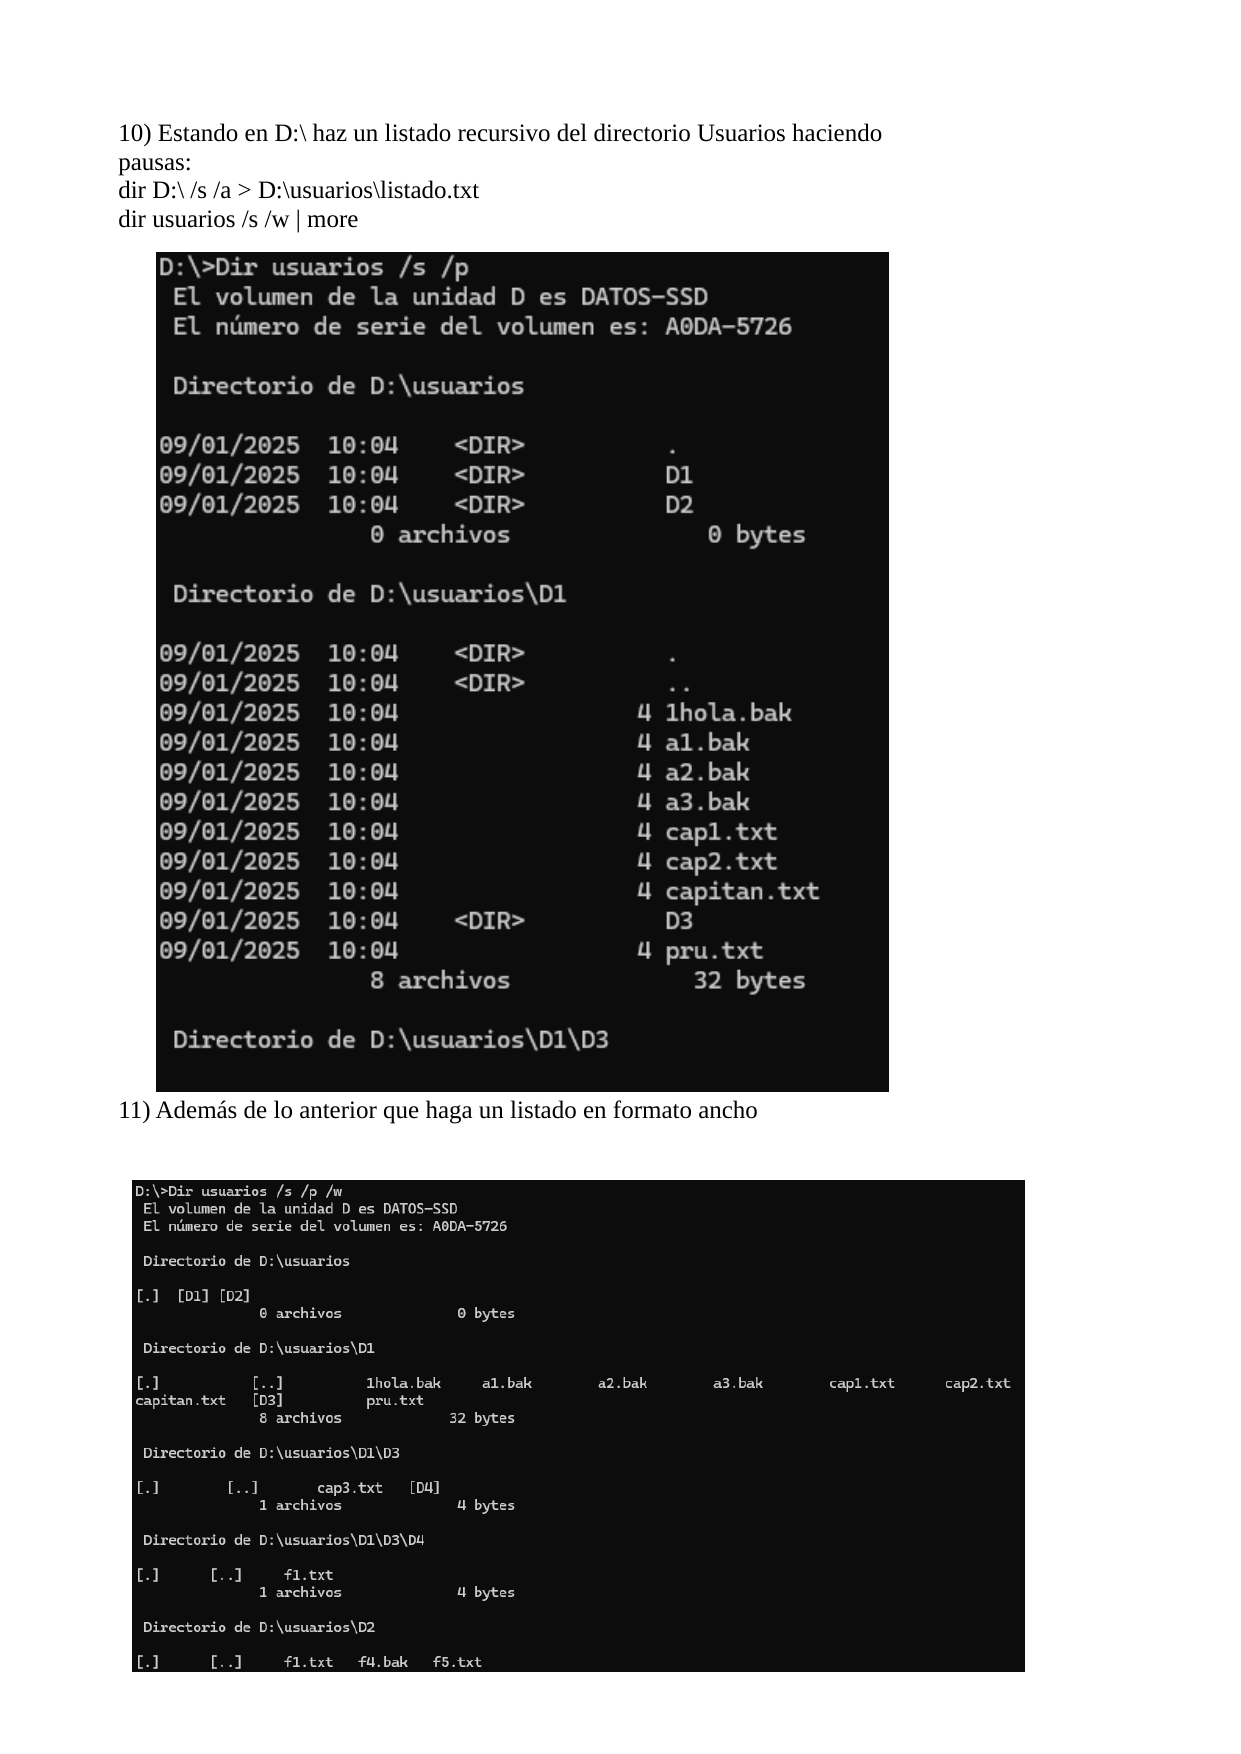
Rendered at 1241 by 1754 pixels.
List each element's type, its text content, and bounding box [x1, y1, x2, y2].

picture [132, 1180, 1025, 1672]
text 10) Estando en D:\ haz un listado recursivo del directorio Usuarios haciendo pausas: [118, 118, 1122, 176]
text dir D:\ /s /a > D:\usuarios\listado.txt [118, 176, 1122, 204]
picture [156, 252, 889, 1092]
text dir usuarios /s /w | more [118, 204, 1122, 233]
text 11) Además de lo anterior que haga un listado en formato ancho [118, 1096, 1122, 1124]
